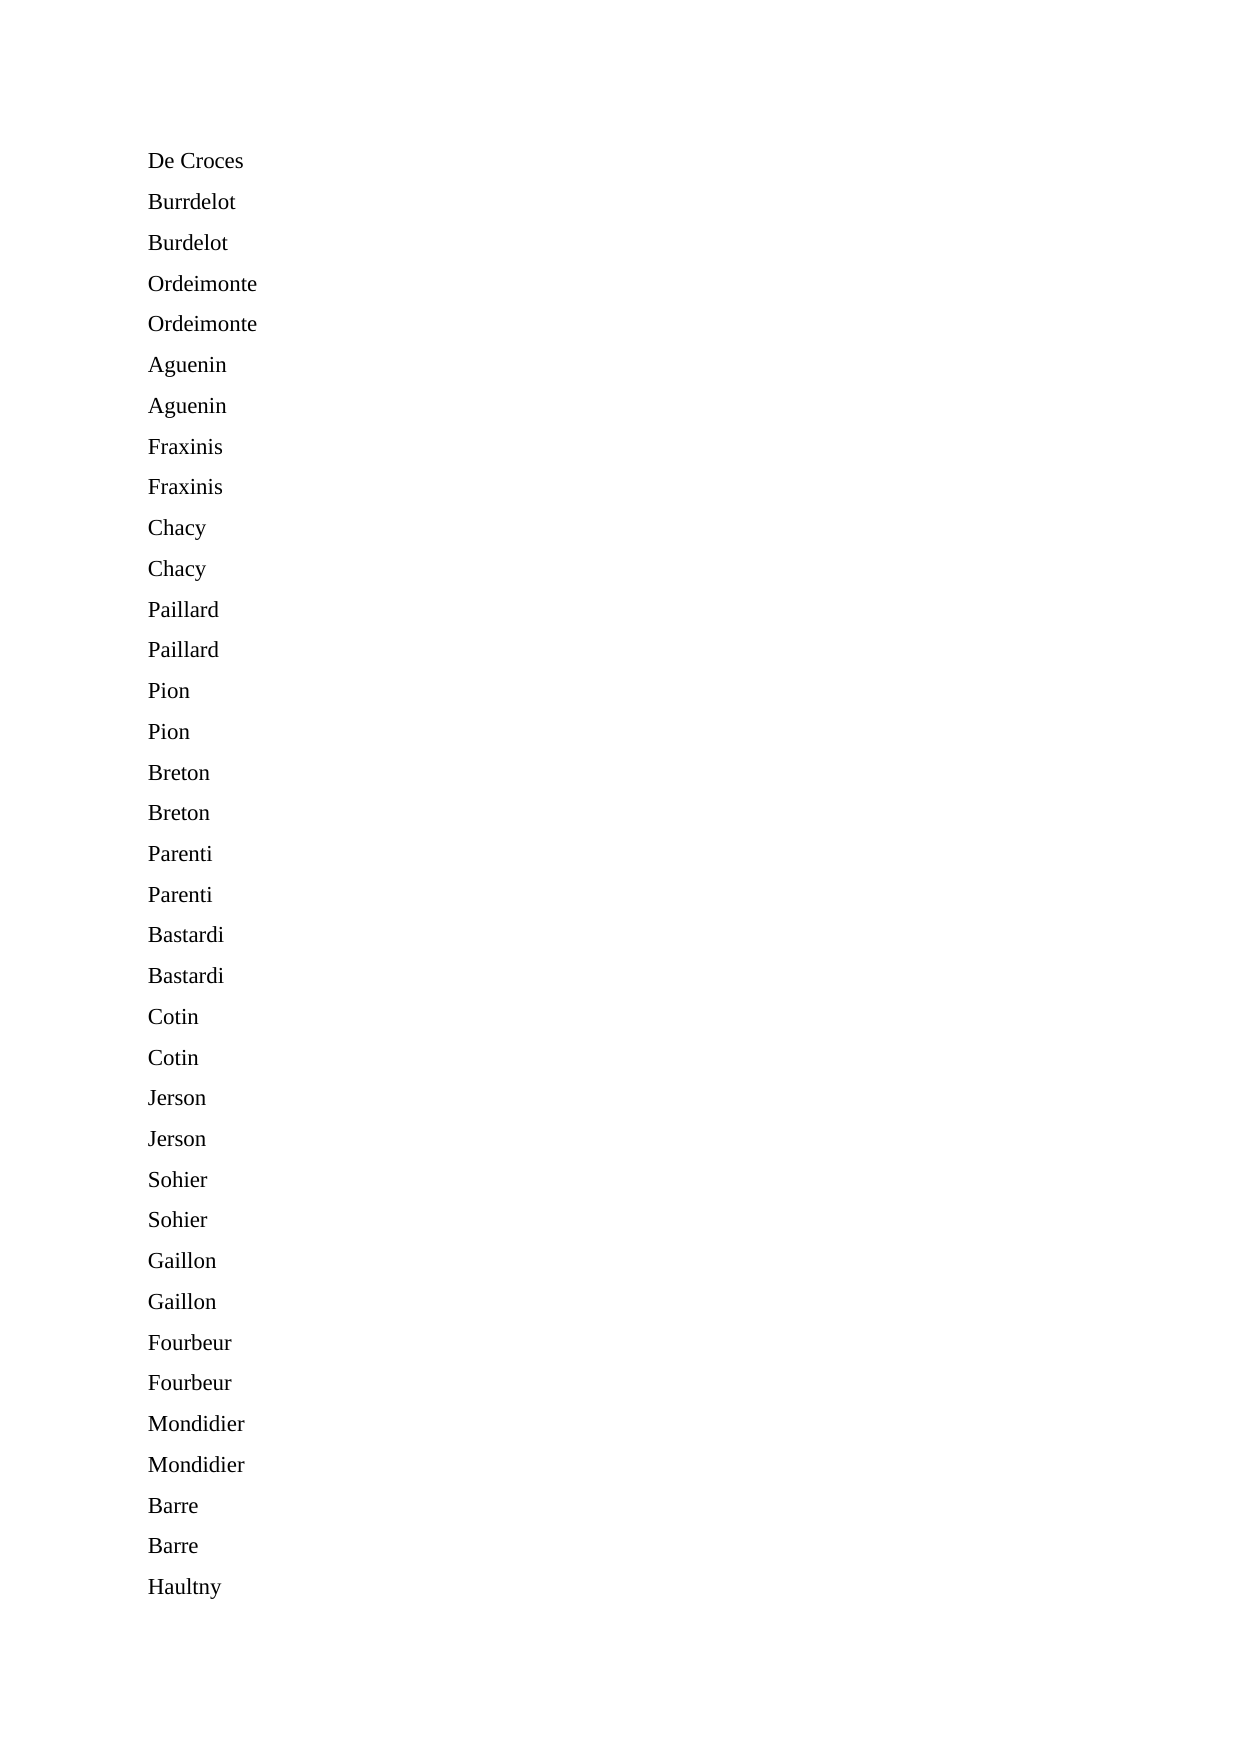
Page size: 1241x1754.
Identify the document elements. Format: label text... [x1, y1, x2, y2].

text Mondidier [148, 1410, 1093, 1437]
text Bastardi [148, 921, 1093, 948]
text Gaillon [148, 1247, 1093, 1274]
text Parenti [148, 881, 1093, 907]
text Jerson [148, 1125, 1093, 1151]
text Burdelot [148, 229, 1093, 255]
text Fraxinis [148, 473, 1093, 500]
text Aguenin [148, 392, 1093, 418]
text Breton [148, 758, 1093, 785]
text Mondidier [148, 1451, 1093, 1477]
text Paillard [148, 596, 1093, 622]
text Burrdelot [148, 188, 1093, 215]
text Sohier [148, 1166, 1093, 1192]
text Gaillon [148, 1288, 1093, 1314]
text Aguenin [148, 351, 1093, 378]
text Parenti [148, 840, 1093, 866]
text De Croces [148, 148, 1093, 174]
text Pion [148, 718, 1093, 744]
text Jerson [148, 1084, 1093, 1111]
text Chacy [148, 514, 1093, 541]
text Pion [148, 677, 1093, 703]
text Sohier [148, 1207, 1093, 1233]
text Chacy [148, 555, 1093, 581]
text Haultny [148, 1573, 1093, 1599]
text Paillard [148, 636, 1093, 663]
text Ordeimonte [148, 270, 1093, 296]
text Cotin [148, 1044, 1093, 1070]
text Breton [148, 799, 1093, 826]
text Cotin [148, 1003, 1093, 1029]
text Bastardi [148, 962, 1093, 988]
text Fourbeur [148, 1369, 1093, 1396]
text Fourbeur [148, 1329, 1093, 1355]
text Barre [148, 1492, 1093, 1518]
text Fraxinis [148, 433, 1093, 459]
text Ordeimonte [148, 311, 1093, 337]
text Barre [148, 1532, 1093, 1559]
